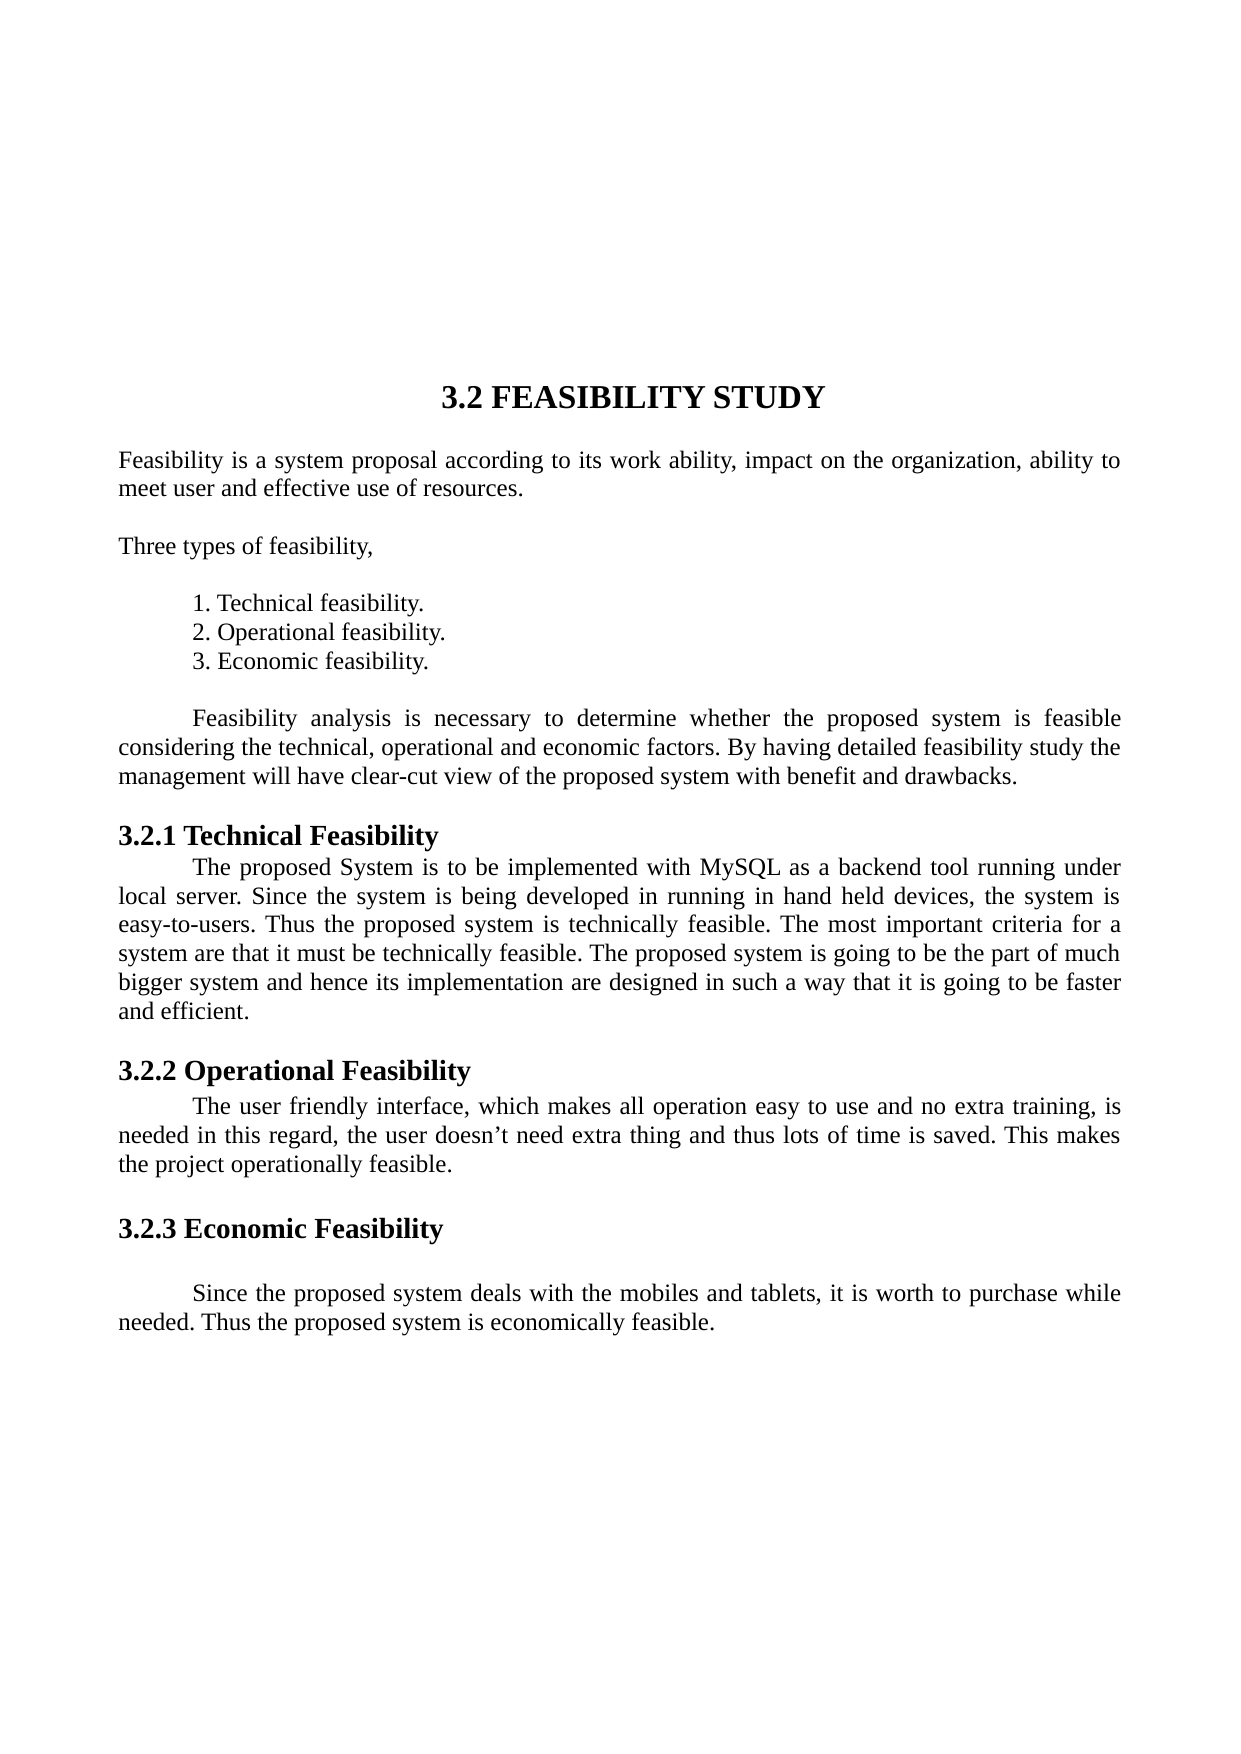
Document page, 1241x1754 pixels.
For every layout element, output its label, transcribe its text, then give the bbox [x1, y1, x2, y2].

text The proposed System is to be implemented with MySQL as a backend tool running under local server. Since the system is being developed in running in hand held devices, the system is easy-to-users. Thus the proposed system is technically feasible. The most important criteria for a system are that it must be technically feasible. The proposed system is going to be the part of much bigger system and hence its implementation are designed in such a way that it is going to be faster and efficient. [118, 852, 1122, 1024]
text 3.2 FEASIBILITY STUDY [118, 378, 1122, 416]
text 3. Economic feasibility. [118, 646, 1122, 675]
text 3.2.1 Technical Feasibility [118, 818, 1122, 852]
text 2. Operational feasibility. [118, 617, 1122, 646]
text Feasibility analysis is necessary to determine whether the proposed system is feasible considering the technical, operational and economic factors. By having detailed feasibility study the management will have clear-cut view of the proposed system with benefit and drawbacks. [118, 703, 1122, 790]
text 1. Technical feasibility. [118, 588, 1122, 617]
text Feasibility is a system proposal according to its work ability, impact on the organization, ability to meet user and effective use of resources. [118, 445, 1122, 502]
text Three types of feasibility, [118, 531, 1122, 560]
text 3.2.3 Economic Feasibility [118, 1211, 1122, 1245]
text Since the proposed system deals with the mobiles and tablets, it is worth to purchase while needed. Thus the proposed system is economically feasible. [118, 1278, 1122, 1336]
text 3.2.2 Operational Feasibility [118, 1053, 1122, 1087]
text The user friendly interface, which makes all operation easy to use and no extra training, is needed in this regard, the user doesn’t need extra thing and thus lots of time is saved. This makes the project operationally feasible. [118, 1087, 1122, 1178]
